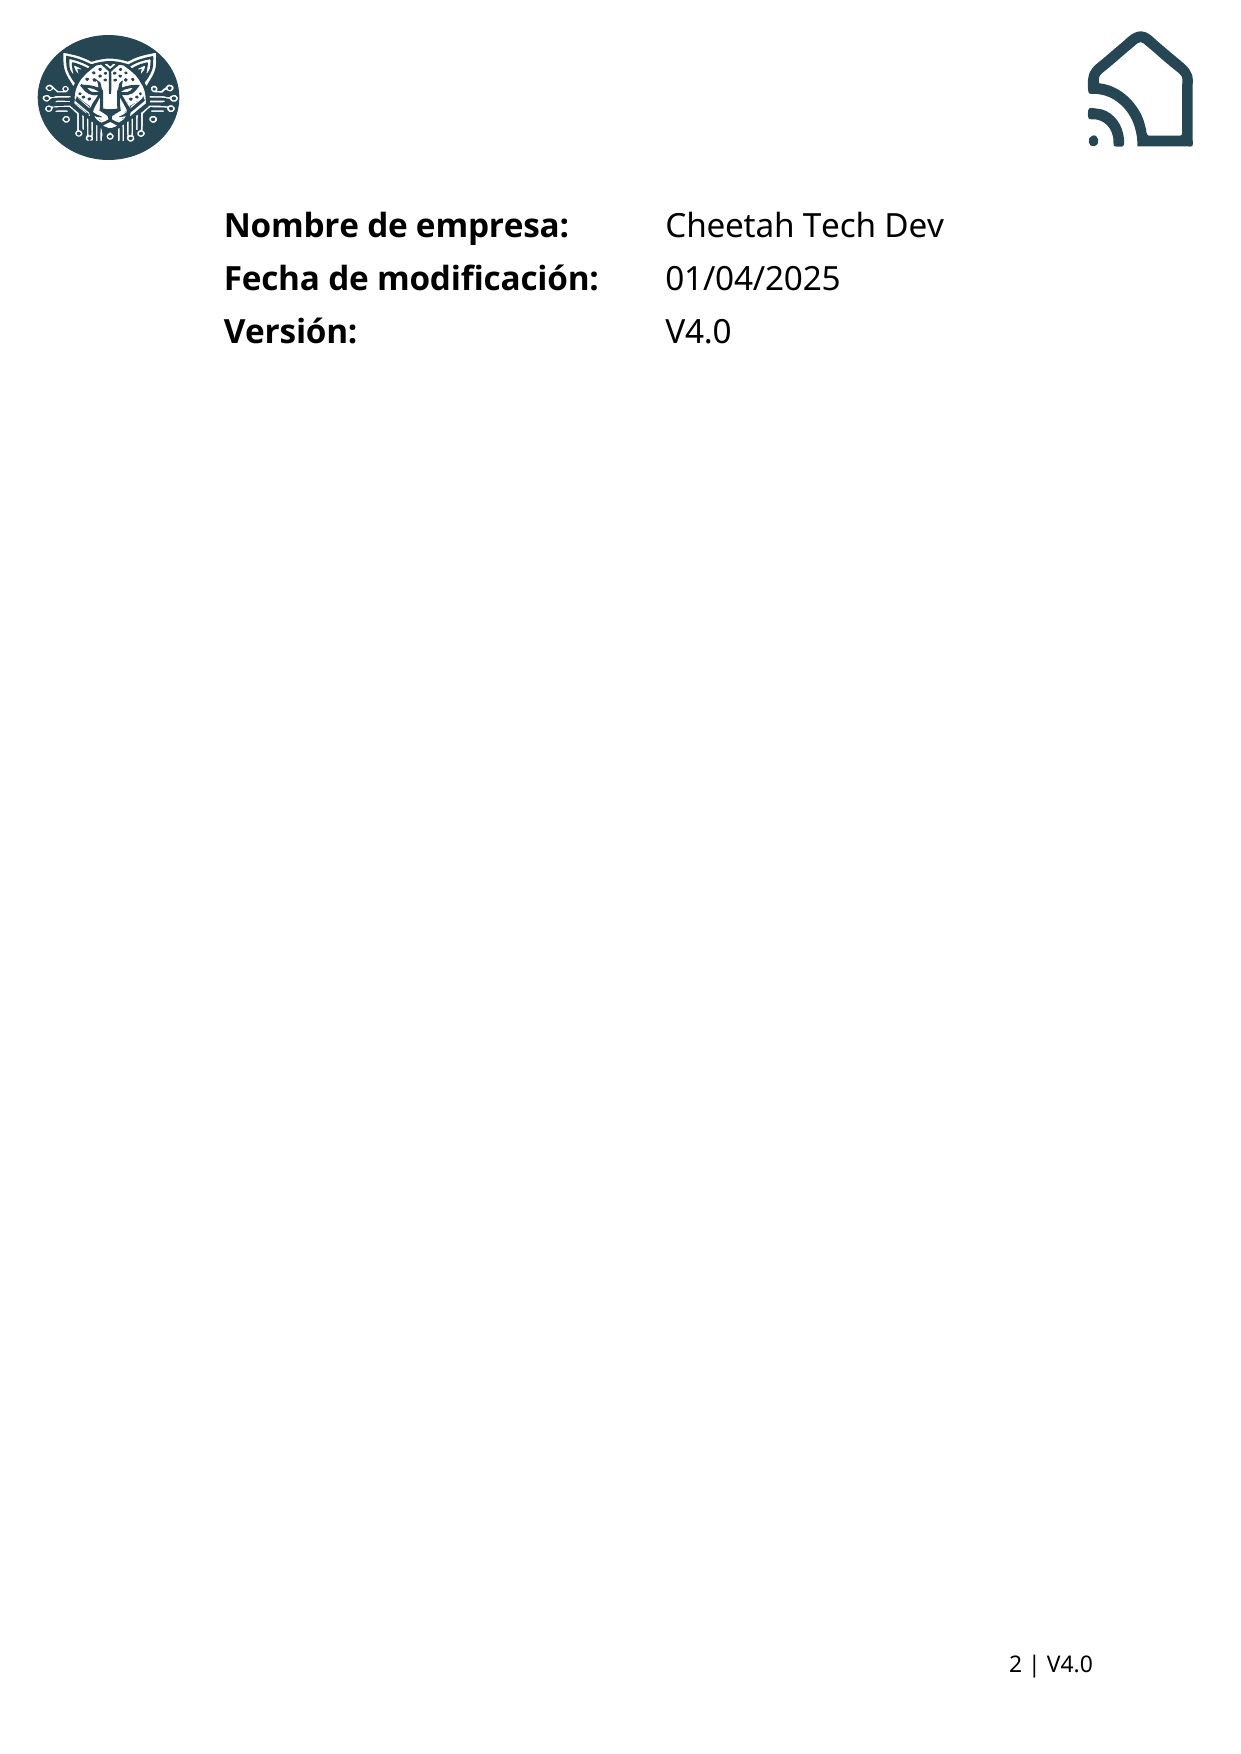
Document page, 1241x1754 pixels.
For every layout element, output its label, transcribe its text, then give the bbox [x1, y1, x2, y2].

table_cell Fecha de modificación: [212, 247, 654, 300]
table_cell V4.0 [654, 300, 1093, 354]
table_cell Cheetah Tech Dev [654, 194, 1093, 247]
table_cell Nombre de empresa: [212, 194, 654, 247]
table_cell Versión: [212, 300, 654, 354]
table_cell 01/04/2025 [654, 247, 1093, 300]
